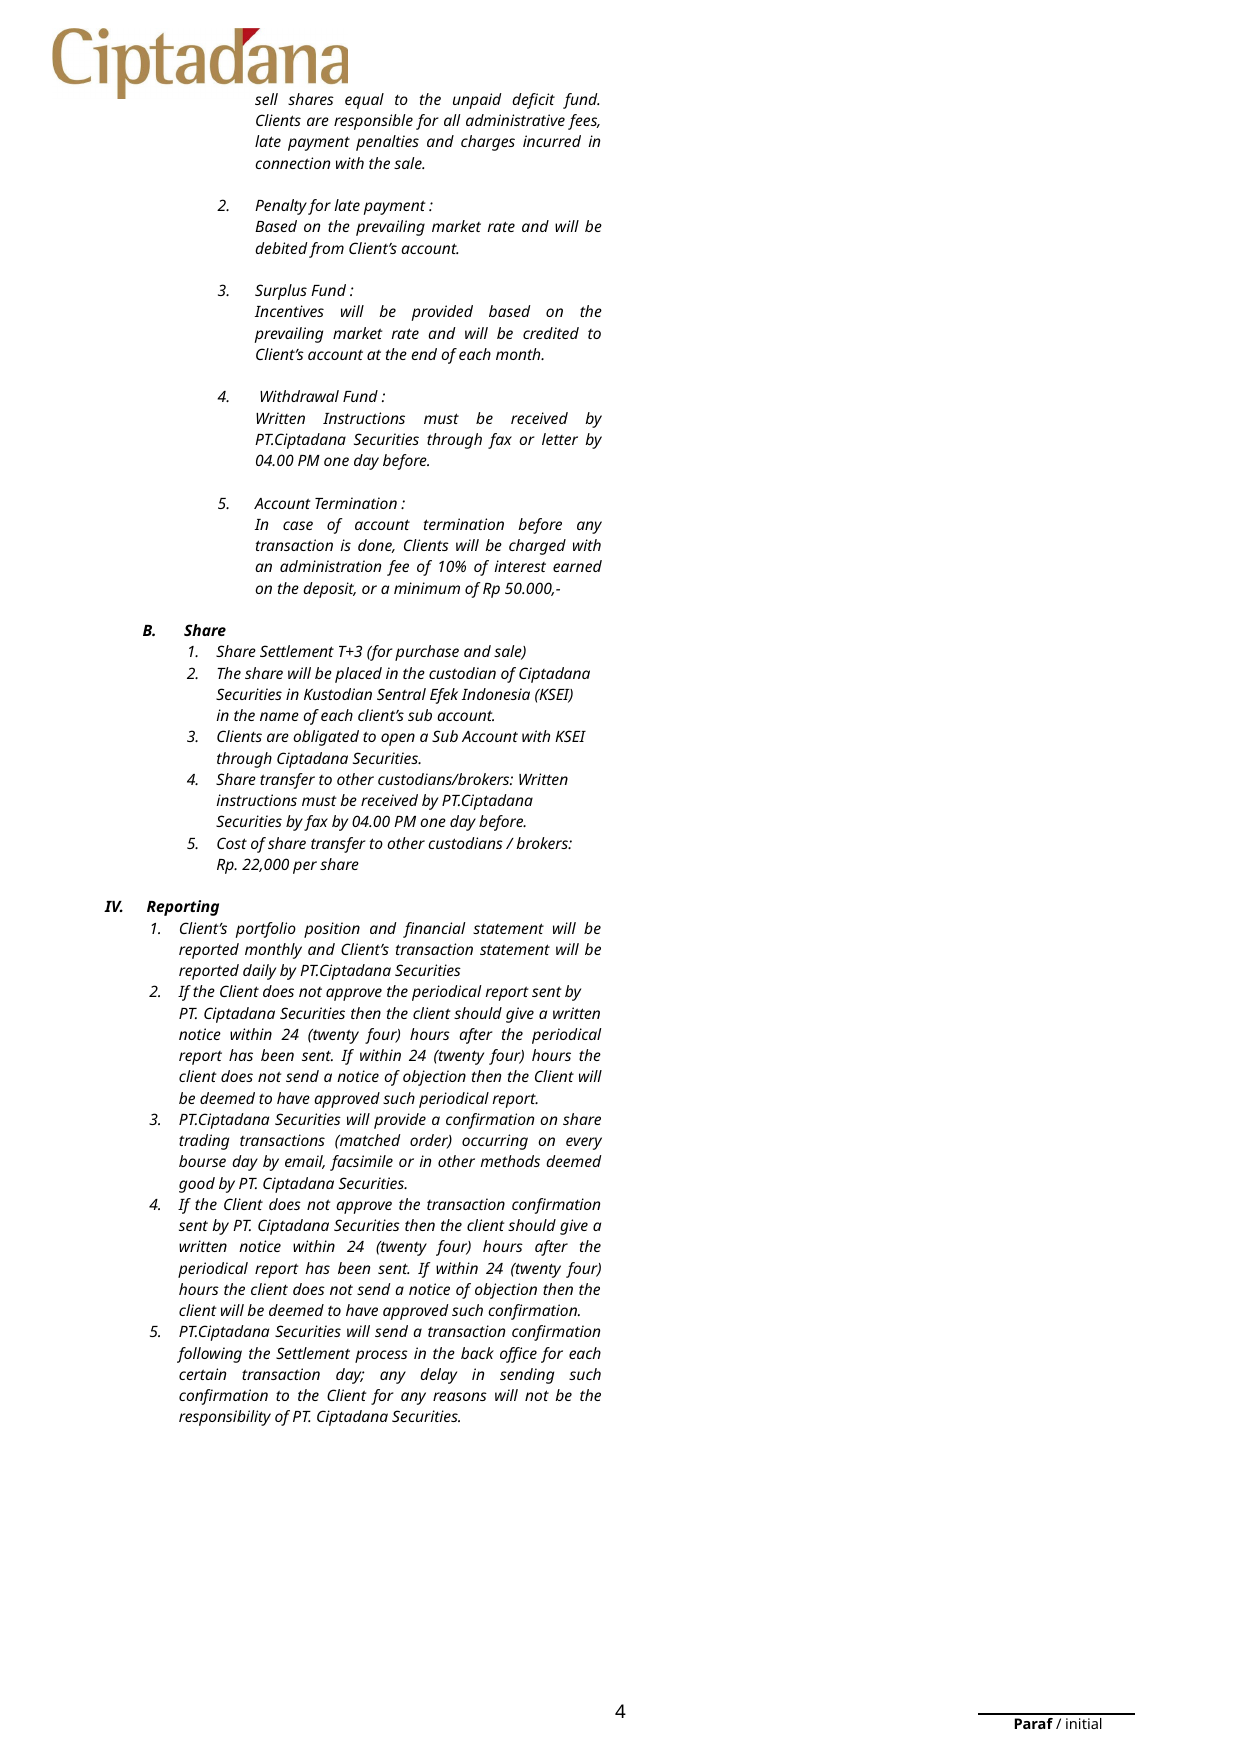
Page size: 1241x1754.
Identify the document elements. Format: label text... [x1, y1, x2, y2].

list Share transfer to other custodians/brokers: Written [187, 769, 604, 790]
text 4. Withdrawal Fund : [217, 386, 604, 407]
picture [52, 28, 348, 99]
list Client’s portfolio position and financial statement will be reported monthly and Client’s transaction statement will be reported daily by PT.Ciptadana Securities [149, 917, 604, 981]
list PT. Ciptadana Securities then the client should give a written notice within 24 (twenty four) hours after the periodical report has been sent. If within 24 (twenty four) hours the client does not send a notice of objection then the Client will be deemed to have approved such periodical report. [149, 1002, 604, 1109]
text 3. Surplus Fund : [217, 280, 604, 301]
text sell shares equal to the unpaid deficit fund. Clients are responsible for all administrative fees, late payment penalties and charges incurred in connection with the sale. [255, 89, 604, 174]
list Rp. 22,000 per share [187, 854, 604, 875]
text 5. Account Termination : [217, 492, 604, 514]
list instructions must be received by PT.Ciptadana [187, 790, 604, 811]
list Share Settlement T+3 (for purchase and sale) [187, 641, 604, 662]
text Written Instructions must be received by PT.Ciptadana Securities through fax or letter by 04.00 PM one day before. [255, 407, 604, 471]
text B. Share [142, 620, 604, 641]
list in the name of each client’s sub account. [187, 705, 604, 726]
text Incentives will be provided based on the prevailing market rate and will be credited to Client’s account at the end of each month. [255, 301, 604, 365]
list Securities by fax by 04.00 PM one day before. [187, 811, 604, 832]
list PT.Ciptadana Securities will send a transaction confirmation following the Settlement process in the back office for each certain transaction day; any delay in sending such confirmation to the Client for any reasons will not be the responsibility of PT. Ciptadana Securities. [149, 1321, 604, 1427]
list If the Client does not approve the transaction confirmation sent by PT. Ciptadana Securities then the client should give a written notice within 24 (twenty four) hours after the periodical report has been sent. If within 24 (twenty four) hours the client does not send a notice of objection then the client will be deemed to have approved such confirmation. [149, 1194, 604, 1321]
list The share will be placed in the custodian of Ciptadana [187, 662, 604, 684]
list through Ciptadana Securities. [187, 747, 604, 769]
list Cost of share transfer to other custodians / brokers: [187, 832, 604, 854]
list Securities in Kustodian Sentral Efek Indonesia (KSEI) [187, 684, 604, 705]
list PT.Ciptadana Securities will provide a confirmation on share trading transactions (matched order) occurring on every bourse day by email, facsimile or in other methods deemed good by PT. Ciptadana Securities. [149, 1109, 604, 1194]
text 2. Penalty for late payment : [217, 195, 604, 216]
list If the Client does not approve the periodical report sent by [149, 981, 604, 1002]
list Clients are obligated to open a Sub Account with KSEI [187, 726, 604, 747]
text IV. Reporting [105, 896, 604, 917]
text In case of account termination before any transaction is done, Clients will be charged with an administration fee of 10% of interest earned on the deposit, or a minimum of Rp 50.000,- [255, 514, 604, 599]
text Based on the prevailing market rate and will be debited from Client’s account. [255, 216, 604, 259]
